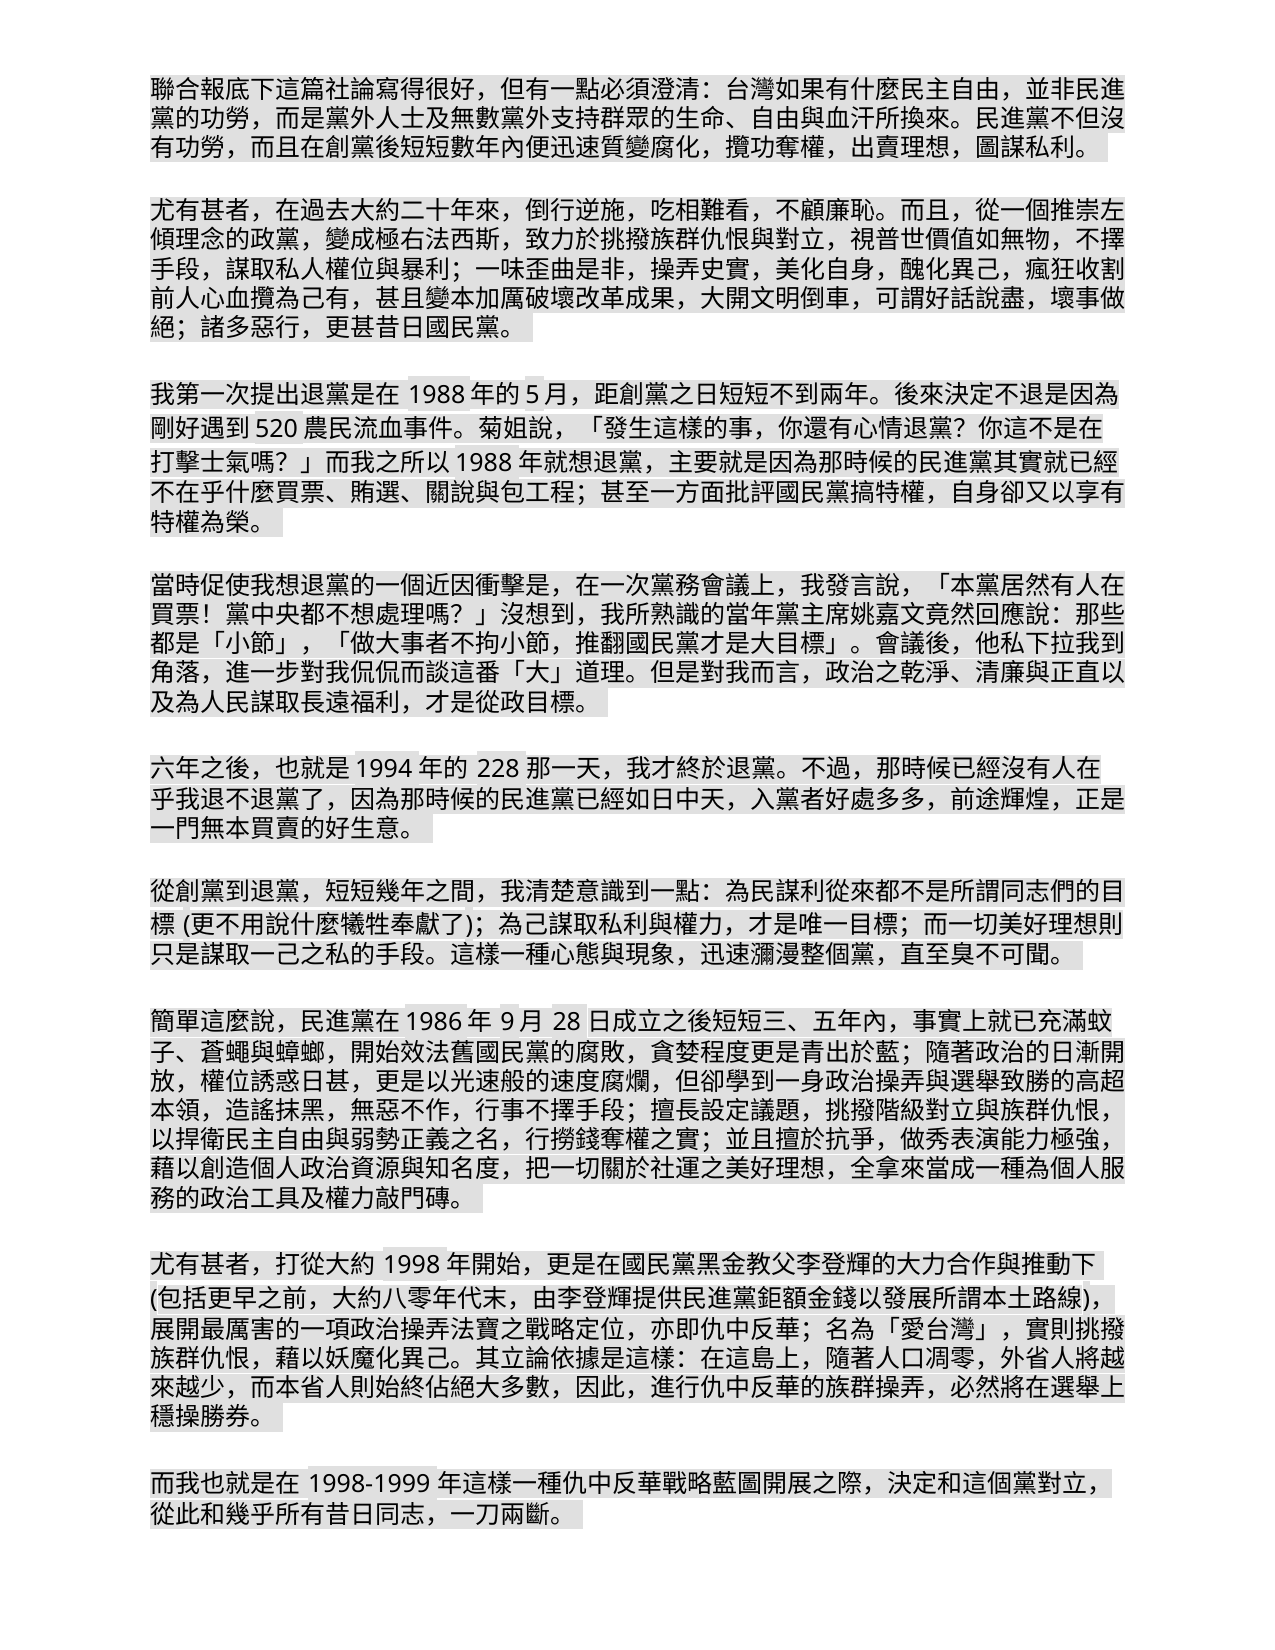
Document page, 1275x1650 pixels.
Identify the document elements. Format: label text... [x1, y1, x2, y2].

text 卡韓政變 (178)：民進黨簡史 陳真 2019. 10. 04. 聯合報底下這篇社論寫得很好，但有一點必須澄清：台灣如果有什麼民主自由，並非民進黨的功勞，而是黨外人士及無數黨外支持群眾的生命、自由與血汗所換來。民進黨不但沒有功勞，而且在創黨後短短數年內便迅速質變腐化，攬功奪權，出賣理想，圖謀私利。 尤有甚者，在過去大約二十年來，倒行逆施，吃相難看，不顧廉恥。而且，從一個推崇左傾理念的政黨，變成極右法西斯，致力於挑撥族群仇恨與對立，視普世價值如無物，不擇手段，謀取私人權位與暴利；一味歪曲是非，操弄史實，美化自身，醜化異己，瘋狂收割前人心血攬為己有，甚且變本加厲破壞改革成果，大開文明倒車，可謂好話說盡，壞事做絕；諸多惡行，更甚昔日國民黨。 我第一次提出退黨是在 1988年的5月，距創黨之日短短不到兩年。後來決定不退是因為剛好遇到520農民流血事件。菊姐說，「發生這樣的事，你還有心情退黨？你這不是在打擊士氣嗎？」而我之所以1988 年就想退黨，主要就是因為那時候的民進黨其實就已經不在乎什麼買票、賄選、關說與包工程；甚至一方面批評國民黨搞特權，自身卻又以享有特權為榮。 當時促使我想退黨的一個近因衝擊是，在一次黨務會議上，我發言說，「本黨居然有人在買票！黨中央都不想處理嗎？」沒想到，我所熟識的當年黨主席姚嘉文竟然回應說：那些都是「小節」，「做大事者不拘小節，推翻國民黨才是大目標」。會議後，他私下拉我到角落，進一步對我侃侃而談這番「大」道理。但是對我而言，政治之乾淨、清廉與正直以及為人民謀取長遠福利，才是從政目標。 六年之後，也就是1994 年的 228 那一天，我才終於退黨。不過，那時候已經沒有人在乎我退不退黨了，因為那時候的民進黨已經如日中天，入黨者好處多多，前途輝煌，正是一門無本買賣的好生意。 從創黨到退黨，短短幾年之間，我清楚意識到一點：為民謀利從來都不是所謂同志們的目標 (更不用說什麼犧牲奉獻了)；為己謀取私利與權力，才是唯一目標；而一切美好理想則只是謀取一己之私的手段。這樣一種心態與現象，迅速瀰漫整個黨，直至臭不可聞。 簡單這麼說，民進黨在1986年 9月 28 日成立之後短短三、五年內，事實上就已充滿蚊子、蒼蠅與蟑螂，開始效法舊國民黨的腐敗，貪婪程度更是青出於藍；隨著政治的日漸開放，權位誘惑日甚，更是以光速般的速度腐爛，但卻學到一身政治操弄與選舉致勝的高超本領，造謠抹黑，無惡不作，行事不擇手段；擅長設定議題，挑撥階級對立與族群仇恨，以捍衛民主自由與弱勢正義之名，行撈錢奪權之實；並且擅於抗爭，做秀表演能力極強，藉以創造個人政治資源與知名度，把一切關於社運之美好理想，全拿來當成一種為個人服務的政治工具及權力敲門磚。 尤有甚者，打從大約 1998 年開始，更是在國民黨黑金教父李登輝的大力合作與推動下 (包括更早之前，大約八零年代末，由李登輝提供民進黨鉅額金錢以發展所謂本土路線)，展開最厲害的一項政治操弄法寶之戰略定位，亦即仇中反華；名為「愛台灣」，實則挑撥族群仇恨，藉以妖魔化異己。其立論依據是這樣：在這島上，隨著人口凋零，外省人將越來越少，而本省人則始終佔絕大多數，因此，進行仇中反華的族群操弄，必然將在選舉上穩操勝券。 而我也就是在 1998-1999 年這樣一種仇中反華戰略藍圖開展之際，決定和這個黨對立，從此和幾乎所有昔日同志，一刀兩斷。 從 1998 年到今天，隨著媒體與教育的全面掌控，全面「綠」化，打著民主自由與公義之名，虛構歷史，歪曲歷史，美化自身，妖魔化對手，全面造謠，全面醜化；仇中反華的政治操弄更是不斷升級，無往不利，成為一種選舉必勝的法寶。 這一切當然不是民進黨所能辦到，而是美國打壓中國崛起之一手策畫。台灣的真正統治者，就如阿扁所說，是「美國在台軍政府」，是 CIA；台灣事實上就是美國人的準軍事殖民地，用來攻擊中國的一顆人肉炸彈，甚至人肉核彈，戰略地位極其關鍵而重要。 至於民進黨，在阿扁成功取得政權後，事實上就已經成為以李登輝黑金勢力為首之「舊國民黨」借屍還魂的一具軀殼，國、民兩黨開始大規模公開政治雜交、混血，基因重組。你看，檯面上這些人，包括當今權力最大的蔡英文及陳明文這兩位 (當然還有其他一大堆人，族繁不及備載)，套句民進黨的流行指控用語，不就都是所謂「黨國餘孽」嗎？都是幾年前看準政治風向才跳槽，瞬間由藍轉綠，由統轉獨，看中的就是仇中反華這張政治操弄王牌無往不利的威力，藉以奪權撈錢。 另外則是一些同樣是把政治當成一種撈錢奪權事業的所謂參與者，例如吃相極其難看的新潮流中生代與新生代 (邱義仁之後的那些人)，幾乎全數都當大官、董事長，附隨者眾，雞犬昇天，佔盡肥缺，至少也都能撈到一官半職，當個地方局處首長什麼的。而且膽子特大，非法濫權，法律根本不看在眼裏；把國家資源與社會公器當成自家戰利品，賣官鬻爵，為所欲為，貪婪無度毫無底線。 柯文哲說得對，國民黨的「餐桌禮儀」比較好，民進黨吃相太難看。十幾年前就有這麼一個笑話，話說國民黨貪污舞弊就像拿湯匙喝湯，暗中偷吃點肉，但仍有點羞恥心，很斯文。但是民進黨卻是絲毫不顧吃相，爭先恐後，大家拼命開怪手 (挖土機) 來，金山銀山整座挖比較快，用湯匙吃太慢了。 我們黨外人士用青春、血汗的痛苦代價所爭取來的一切改革，幾乎全數被民進黨所摧毀。黨外對於舊國民黨的一切批評與改革，民進黨藉以篡奪、換取個人權位之後，卻幹得比舊國民黨還更加齷齪與荒唐，例如分贓酬庸之貪婪無恥程度，跡近瘋狂；不但雞犬昇天，而且肥水不落外人田，全家大小一起撈；上萬個官位大家分，無數公家資源大家搶，就像古時候攻城掠地後打家劫舍自行封官鬻爵那樣一種末日景象。 比方說新潮流的創流大老吳乃仁，夜夜笙歌，酒色之際喬權力喬利益喬位置喬人馬，自己女兒當台苯董事長，自己兒子當台苯董事，自己太太當台苯顧問，上千萬年薪，錢多事少離家近，無專長可，免經驗可，啥事也不用幹便數千萬入袋，憑什麼？台苯是他家開的公司嗎？ 至於黨外所深惡痛絕的黑白掛勾、官商勾結、變更地目炒地皮、圍標綁標包工程、回扣關說特權橫行等等等，更是民進黨的家常便飯；幾乎過去一切批評國民黨之醜陋惡行，自己卻全部如法炮製，甚且變本加厲。 比方說，黨外批評舊國民黨司法不獨立，法院是國民黨開的，法官效忠於黨而不是依法辦事。黨外改革之後，國民黨退出司法，當民進黨把權力搶了，如今法院卻變成是民進黨開的，效忠於黨，而不是效忠於人民所託付的法律秩序與法治精神。 比方說，黨外批評舊國民黨控制教育，政治污染校園，於是國民黨退出了，民進黨卻大舉入侵校園，掌控教育人事與資源，服務一黨之私，並洗腦學生，以學生充當政治工具，把每個學校變成黨校；綠營主導之政治活動及置入行銷式之「假學術真政治」活動，在校園完全橫行無阻。 比方說，黨外批評舊國民黨控制媒體，要求黨政軍退出。於是國民黨真的退出了，民進黨卻大舉入侵，徹底掌控媒體到近乎滴水不漏的程度，整個島內媒體幾乎全數變成黨的宣傳機器，每天造謠抹黑、挑撥族群仇恨，鼓吹仇中反華，污衊一切黨的異己，完全喪失媒體應有的基本誠信與正直。那不是媒體，那是一種洗腦機器，一種造謠抹黑鼓吹仇中反華煽動仇恨異己的政治工具。 就連民進黨最愛吹噓的言論自由也一樣大開文明倒車，一方面表彰鄭南榕追求言論自由的精神，一方面卻又想方設法扼殺言論自由的空間，甚至以法律對付異己。 比方說，黨外反戒嚴，更反對取代戒嚴令所制定之國安法。鄭南榕以及死在我懷裏的好友詹益樺，更是誓死反對，兩人一前一後為此自焚。早期的民進黨同樣也為了反對國安法發動一系列抗爭，如今大權在握，卻不但不廢國安法，反而還把它修訂得更加法西斯，更加荒唐離譜；以防範所謂「中共同路人」之名，妖魔化異己言論，醜化兩岸交流，藉以製造寒蟬效應，以捍衛一黨政權。 更荒唐的是，以捍衛人權為名，行政治打壓之實。一方面平反所有政治案件，刻意誇大渲染，包括幾十年前的匪諜案也統統說是冤獄假案，全是國民黨傷害人權的惡行，一方面卻又拼命制定法律，以防範「中共同路人」之名，嚇阻兩岸民間交流；所謂欲加之罪何患無詞，不惜製造更多政治案件，妖魔化任何批評民進黨仇中反華的聲音。 我如果要把一切大開文明倒車的例子講完，恐怕得寫成一套系列叢書。這一大夥人，不管來自哪個派系、哪個政黨，組成了現在這樣一個民進黨，與其說它是一個黨，不如說是一個結合黑道與財閥的政治幫派組合，一個貪贓枉法的特權犯罪集團，缺乏任何基本信念與價值，把一切理想與理念視為奪權撈錢的手段；幫派凝聚力極強，對外則敵我意識分明，互相掩護，奉行分贓政治與權位世襲，唯利是圖，蠶食鯨吞整個島嶼。 這就是民進黨，寫來滿紙污穢。我其實很不喜歡寫，之所以寫它只是想說，你要支持什麼黨或什麼人都行，但你若真心在乎他，那就應該督促他，讓他往好的方向走，而不是一味袒護其惡行。這就好像你若真心愛你的小孩或親友，你一定會希望他千萬不要學壞，不要作奸犯科，不要吸毒，不要偷搶拐騙，應該好好做人，行事正直，回報社會。 這道理會很難懂嗎？你若真的在乎一個黨，你會希望看到一堆人渣篡奪把持這個黨，然後每天貪贓枉法胡作非為嗎？縱容或袒護這樣一種腐敗，除了肥了人渣歹徒們之外，卻傷害了社會大眾的長遠福祉，對誰能有什麼益處呢？難道你真的會相信這樣一些貪得無饜的政客會為了什麼神聖政治主張而犧牲奉獻？他們平常連一點點私利都絲毫不放過，吃銅吃鐵什麼都要吃，難道你還真相信他們有著什麼真實的理想或信念？ 被騙一次很正常，被騙兩次算是很老實，如果被騙三百次，那就不是騙子的問題，而是被騙的人美感與道德感或智能上出了問題。 後記： 民進黨檯面人物很壞，但黨的支持者卻大多良善正直 (我指的是那些「非菁英」的族群)；單純，熱情，充滿正義感。我對過去這些所謂販夫走卒之基層同志，至今依舊充滿眷戀，昔日情感未曾稍減。但其為人，也正因為心思單純樸素，很容易被操弄，很容易相信謠言與耳語渲染。面對他們，心裏總有說不出的壓抑與惆悵；為免彼此尷尬，能閃則閃，能避則避。無言以對之餘，我常希望有一天，他們能明白我永遠都不會是他們的敵人。 今天吃晚餐時，聽學姊說成大及高雄中山大學等等，到處可見支持香港、醜化大陸之各種荒唐標語口號，我聽了心裏很感慨，很想仰天長嘯，痛哭一場。這究竟是一個什麼樣的世界？為何求得人間一點正道竟如此艱難？做為一個黨外，從年少到中老，差不多三十七、八年過去了，許多時候實在覺得很累，孤單無助，充滿誤解與挫折，彷彿永遠得活在眾人的異樣眼光下。 學姊還說她昨晚做了個噩夢，害她長夜哭泣。她說，夢裏有一種高科技機器人，鬼魅一般四處巡邏，足以偵測人類思維；思想不正確者便予以殲滅，而我在夢中也註定將死。學姊這夢很科幻，要是真有這麼厲害的機器人能夠知我心意，我應該是不會被殲滅才對，因為我心裏深處想的只是一些理應全然無害的東西，而非任何正確或不正確的「思想」。 我從國外最好的醫學中心，一直到台灣最基層的醫院，全都待過，那是完全不同的世界。目前在林園工作，那是高雄市一個充滿空污的貧窮偏鄉，同時也是我工作過最窮的一個區域，各式各樣的窮人非常多。每天聆聽一個又一個生活故事與病情，就像一次又一次的重擊；感同身受之餘，悲傷難抑，感覺很無助。除了開藥，我還能幫上什麼忙？ 剛剛四歲女兒又在夢中哭泣哀嚎，哭得非常悲傷，到底她是夢見了什麼？每次隔天早上問她，她都跟我說是夢見恐龍。可是，恐龍會每個晚上出現甚至十多次嗎？ 剛剛一聽見她又在哀嚎，我趕緊從書房飛奔過去，看她已經哭成淚人兒。我拍拍她的背，摸摸她的頭，輕吻她的臉頰，花了很多工夫，方才讓她再度沉沉睡去。我心裏想：這麼小的一個娃，沒做錯任何事，為什麼打從一出生卻得承受那麼多難以言喻的痛苦？因為她，我跟上帝似乎又更加有話說了，我只能向祂祈求不是嗎？ 因為那麼多飽受生活摧殘、被政治遺忘的窮人，我跟上帝似乎又更親近了，我只能求祂憐憫不是嗎？因為這個悲情島嶼，我對上帝似乎又更加不解了；島嶼子民數百年來不曾加害於人，只有受害的份，種種人為悲劇，何日方休？ =============== 民進黨吃相貪婪，不准任何人恥笑！ 聯合報 社論 2019年10月2日 台北市長柯文哲日前表示，「扣掉統獨，藍綠兩黨沒什麼不一樣，但國民黨的餐桌禮儀比較好」，被指暗酸民進黨「吃相不好」。行政院長蘇貞昌回應表示，民進黨政府非常盡心盡責維護台灣的主權，讓台灣能獨立自主的在國際社會上有一席之地，不容任何人來恥笑或者講風涼話。柯文哲再回嗆「老百姓自己有眼睛」、「絕對權力使人絕對腐化」。 老實說，這只是颱風天裡的政治口水，毫無營養。這場颱風，風不大，官威很大；雨不小，政治口水也不少。但蘇貞昌在耍官威怒責花蓮防災連不上線之餘，不忘與柯文哲互噴政治口水時顯露的心態，卻令人吃驚。 民進黨政府被指責吃相不好，蘇揆辯稱盡心盡責維護主權，這什麼邏輯？難道高唱維護主權，就可以搶官卡位，貪婪無度，不顧吃相？蘇貞昌的回應，牛頭不對馬嘴，不但畫錯重點，根本就是顧左右而言他。 按照蘇貞昌的邏輯，似乎是說民進黨多少人犧牲個人自由，打破國民黨威權統治，台灣才能走到民主、自由、開放，所以不論什麼作為，也不容恥笑。蘇貞昌邏輯背後的心態，這是民進黨打來的天下，所以「國家就是我家」；這是人民欠民進黨的，所以不容質疑。去年九合一選舉重挫後，民進黨代理主席林右昌還說，「台灣人民已經不欠民進黨」；如今蔡英文選情回穩，蘇貞昌又回頭向台灣人民討債了。 民進黨吃相凶狠，即使去年九合一選舉已經把「吳音寧們」以及民進黨派系打手，教訓了一頓，但民進黨何曾在乎？就像從總統府私菸案到英系大將陳明文的三百萬行李箱，總會有人掩護，有人圍事，有人築防火牆，還會有人指導辦案。 蘇貞昌的回應，反映了民進黨從來不怕吃相不好，只怕吃慢吃不撐的關鍵：只須轉移焦點，搶搭「芒果乾」（亡國感）列車，把所有失政問題都引導到反中戰場上。掛起「愛台灣，顧主權」的招牌，任何對國政的質疑，不是假新聞，就是有「中共代理人」之嫌。反中成為民進黨政府失政敗德的遮羞布，不但遮住難看的吃相，還掩蓋滿桌的杯盤狼藉。 諷刺的是，蘇貞昌極力強調維護台灣主權，讓台灣能獨立自主的在國際社會上有一席之地，但這除了是空話大話外，蔡政府在國際上維護了什麼台灣主權？三年來丟掉七個邦交國，五天接連斷交兩國，被國際組織拒於門外；台灣在國際社會上原有的一席之地，已被壓縮得幾無容身的空間，蘇貞昌居然還拿來說嘴。 民進黨政府最能炫耀的是台美關係突破升級，但這又恰好與它所強調的「獨立自主」背道而馳。蔡政府愈來愈仰賴不願與台灣復交的美國，來維護台灣的邦交；台灣自甘淪為美國抗中的戰略棋子，盼望美國透過「台北法案」等工具，威脅台灣友邦不得轉向北京，蔡英文總統的踏實外交，只能躲在美國棍棒外交的羽翼下。但蔡英文才滿口感謝，「台北法案」新版內容已大幅縮水，仍是口惠成分多。至於「小弟弟」外交部長吳釗燮，見到「最敬愛的大哥哥」日本駐台代表就矮一截，這也是台灣「獨立自主」的外交實踐？ 說穿了，蔡政府的兩岸與外交操作，一是反中仇中，二是仗美嗆中，三是賣芒果乾，最後是催化選票。蔡政府思考的重點是，如何利用升高的兩岸情勢，轉移失政質疑，壓制內部異議，進而把兩岸危機與外交赤字轉化成蔡英文的選票紅利，而亡國感就是其中的酵母粉和催化劑。 中國大陸外長王毅被問到挖台灣邦交國是否在幫蔡英文連任，也不再考慮台灣民心，兩度回答說「這什麼邏輯？」；顯然北京的知台主政者還看不懂台灣的選舉邏輯，也還難與台灣民眾心靈契合。不過，蘇貞昌在颱風天大噴的政治口水，也許有助於王毅看懂「這什麼邏輯」。 [150, 75, 1125, 1563]
